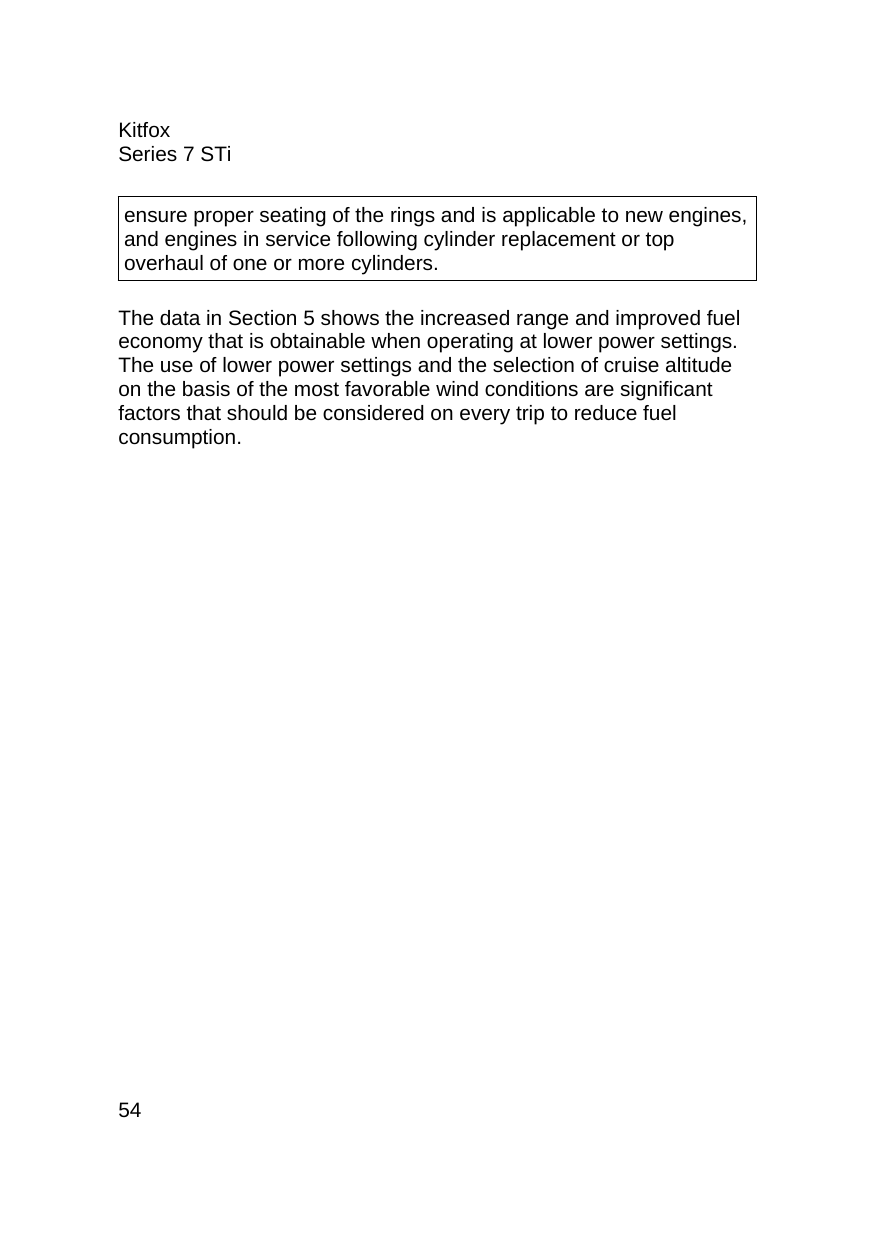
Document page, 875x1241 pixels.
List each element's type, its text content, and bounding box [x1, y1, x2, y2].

table_header ensure proper seating of the rings and is applicable to new engines, and engines in service following cylinder replacement or top overhaul of one or more cylinders. [119, 197, 756, 280]
text The data in Section 5 shows the increased range and improved fuel economy that is obtainable when operating at lower power settings. The use of lower power settings and the selection of cruise altitude on the basis of the most favorable wind conditions are significant factors that should be considered on every trip to reduce fuel consumption. [118, 305, 756, 449]
